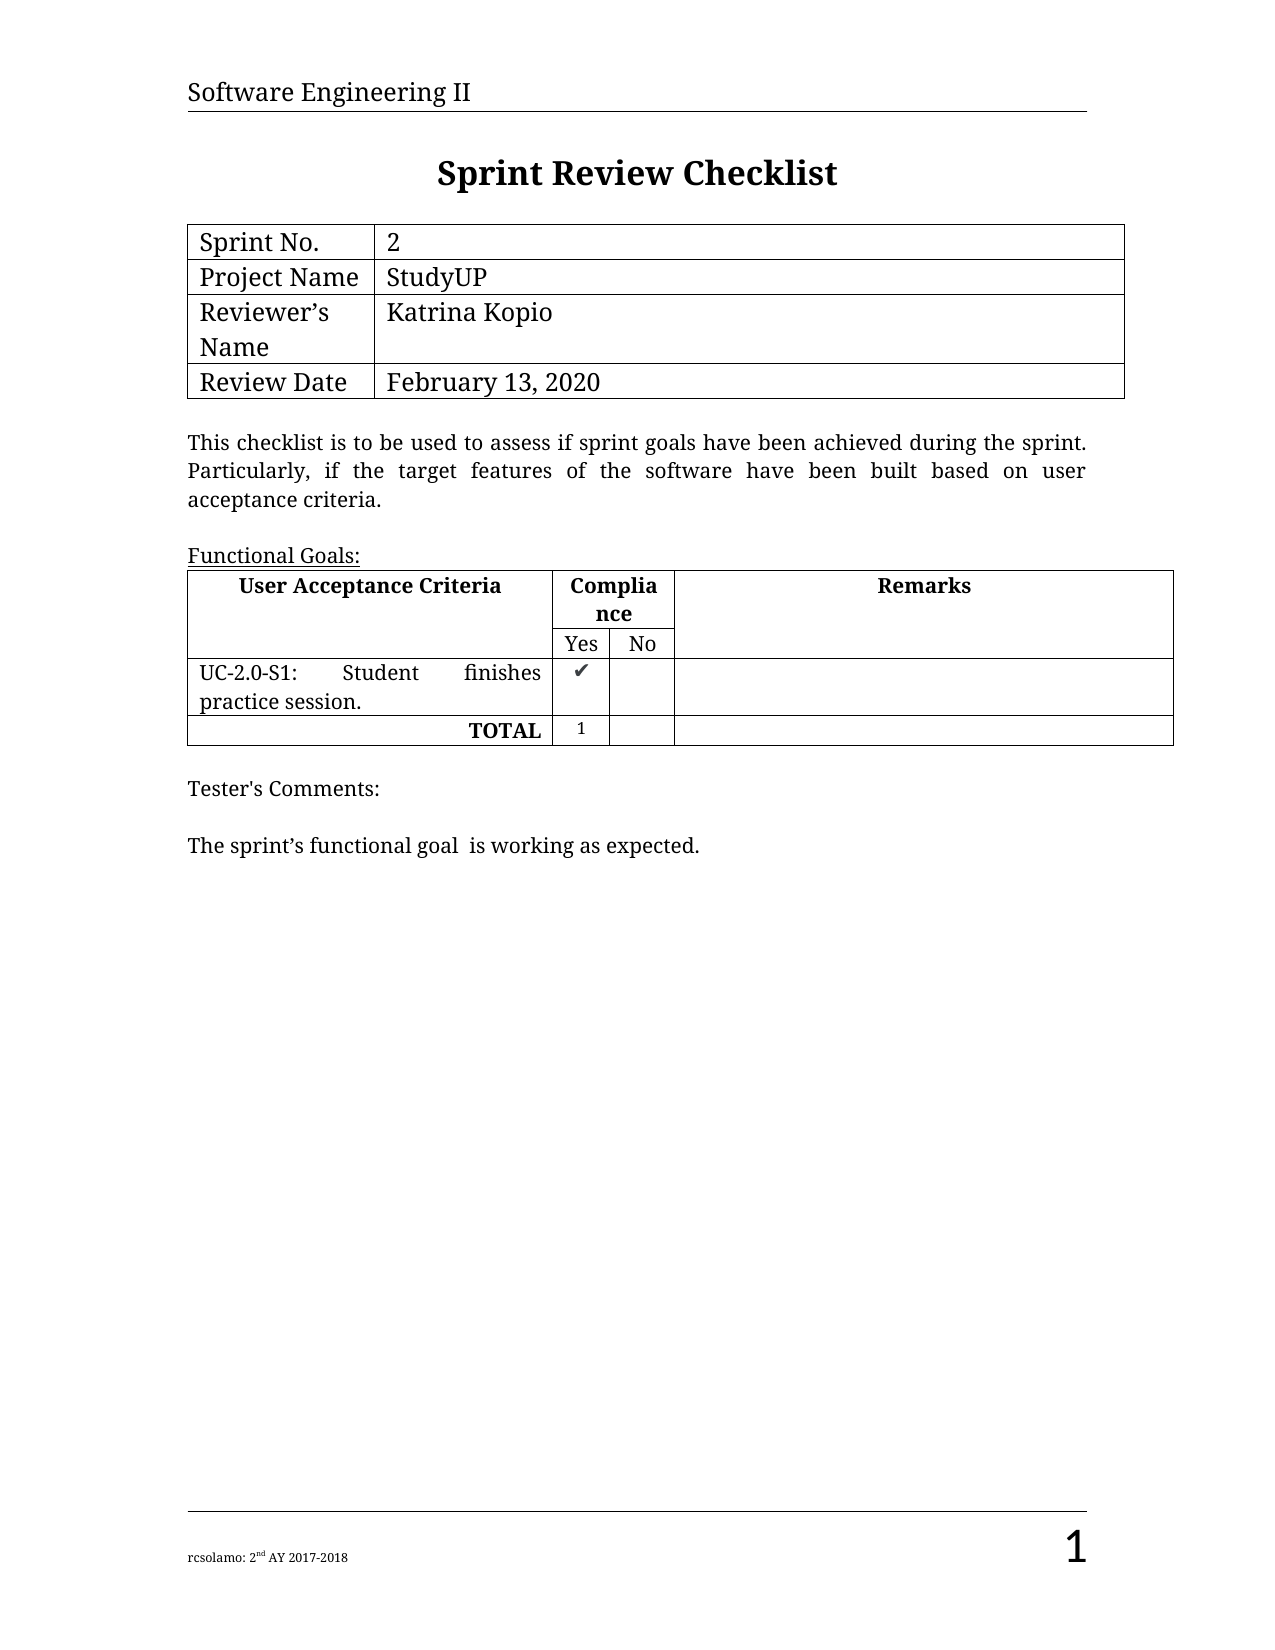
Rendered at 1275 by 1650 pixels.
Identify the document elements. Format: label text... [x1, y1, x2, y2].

table_cell 1 [553, 716, 609, 745]
table_cell TOTAL [188, 716, 552, 745]
table_header 2 [375, 225, 1124, 259]
table_cell UC-2.0-S1: Student finishes practice session. [188, 659, 552, 715]
text Sprint Review Checklist [187, 150, 1087, 195]
table_cell [675, 716, 1173, 745]
text The sprint’s functional goal is working as expected. [187, 831, 1087, 859]
text Functional Goals: [187, 542, 1087, 570]
table_header Sprint No. [188, 225, 374, 259]
table_cell StudyUP [375, 260, 1124, 294]
table_cell Reviewer’s Name [188, 295, 374, 363]
table_cell February 13, 2020 [375, 364, 1124, 398]
table_header Compliance [553, 571, 674, 628]
table_cell [675, 659, 1173, 715]
table_cell No [610, 629, 674, 657]
table_cell [610, 716, 674, 745]
table_cell Project Name [188, 260, 374, 294]
table_header User Acceptance Criteria [188, 571, 552, 657]
table_cell Review Date [188, 364, 374, 398]
text This checklist is to be used to assess if sprint goals have been achieved during the sprint. Particularly, if the target features of the software have been built based on user acceptance criteria. [187, 428, 1087, 513]
table_cell Yes [553, 629, 609, 657]
text Tester's Comments: [187, 774, 1087, 803]
table_cell ✔ [553, 659, 609, 715]
table_header Remarks [675, 571, 1173, 657]
table_cell Katrina Kopio [375, 295, 1124, 363]
table_cell [610, 659, 674, 715]
